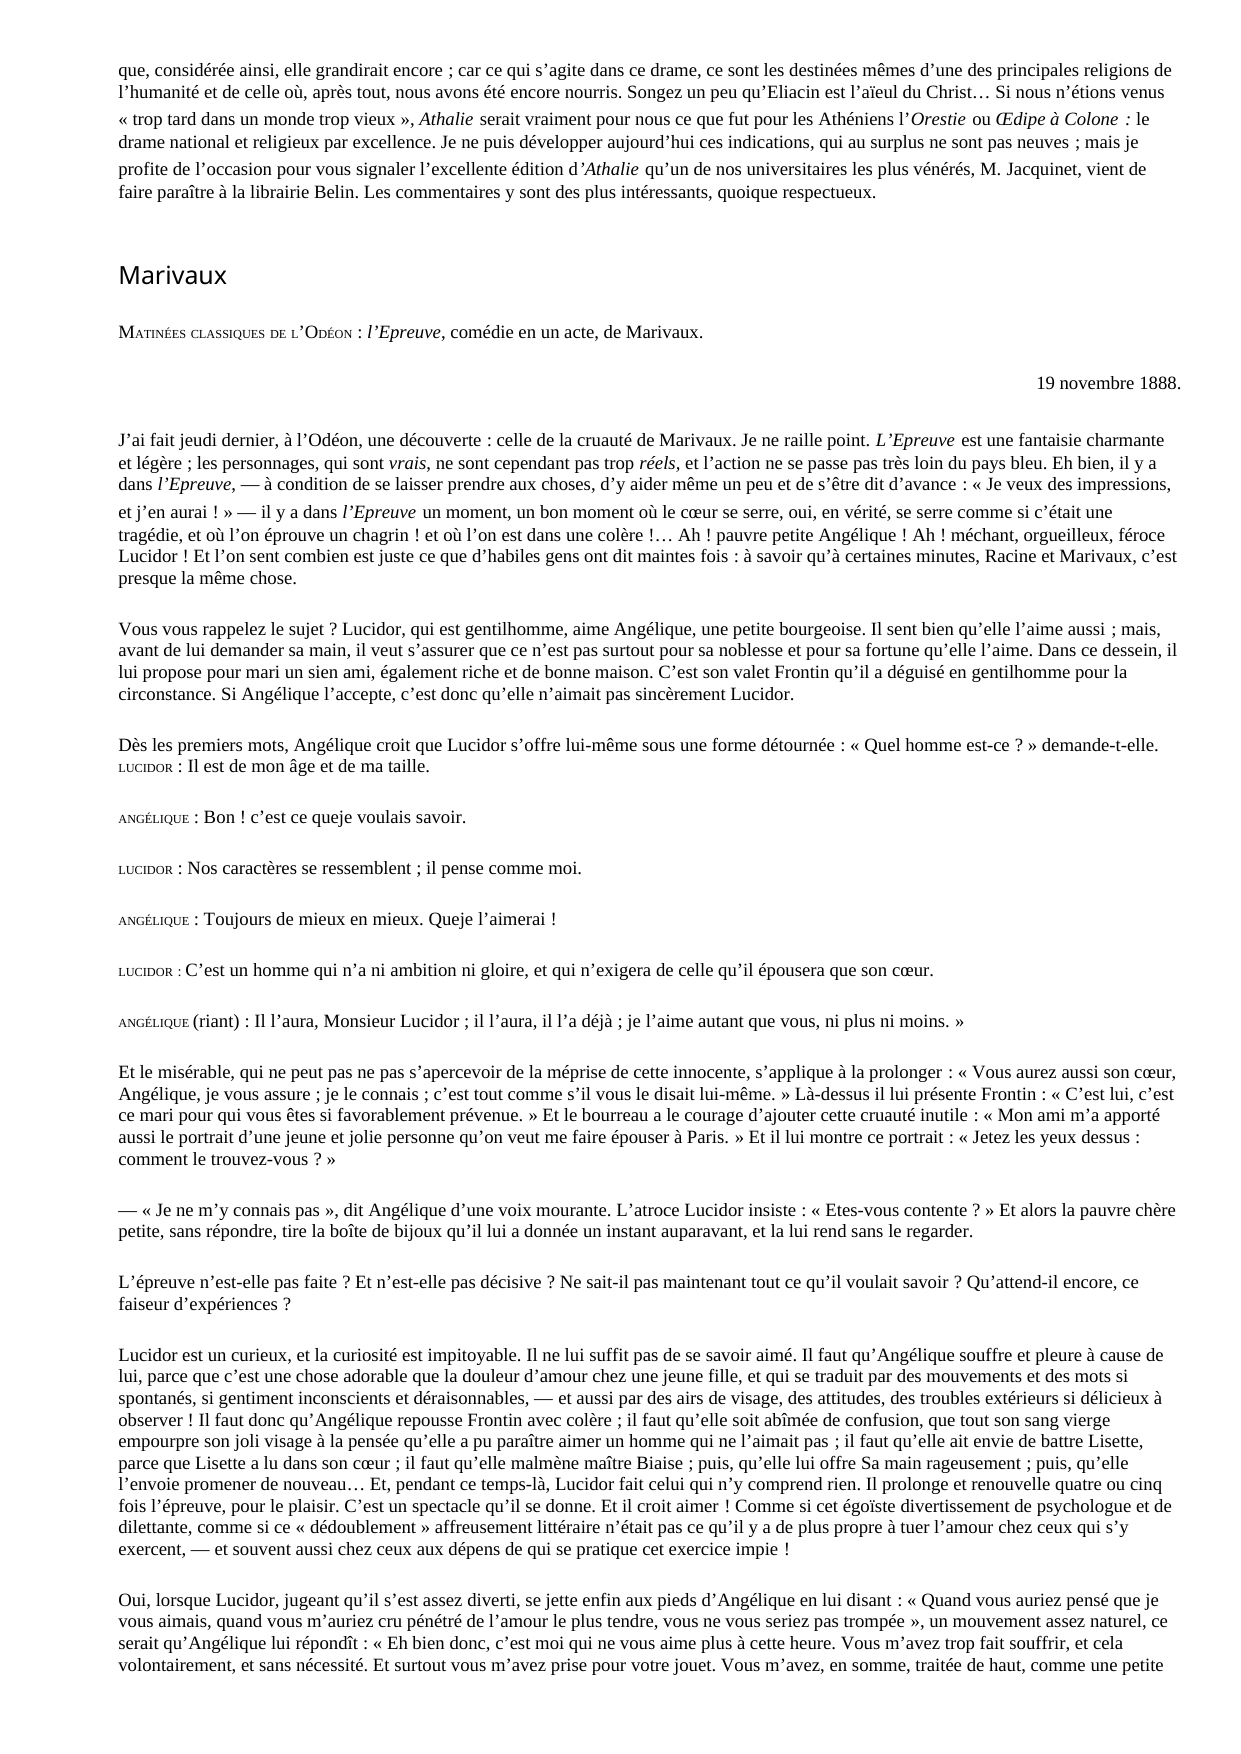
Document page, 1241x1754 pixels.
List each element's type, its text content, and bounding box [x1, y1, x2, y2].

text angélique : Bon ! c’est ce queje voulais savoir. [118, 806, 1181, 828]
text Vous vous rappelez le sujet ? Lucidor, qui est gentilhomme, aime Angélique, une petite bourgeoise. Il sent bien qu’elle l’aime aussi ; mais, avant de lui demander sa main, il veut s’assurer que ce n’est pas surtout pour sa noblesse et pour sa fortune qu’elle l’aime. Dans ce dessein, il lui propose pour mari un sien ami, également riche et de bonne maison. C’est son valet Frontin qu’il a déguisé en gentilhomme pour la circonstance. Si Angélique l’accepte, c’est donc qu’elle n’aimait pas sincèrement Lucidor. [118, 618, 1181, 704]
text J’ai fait jeudi dernier, à l’Odéon, une découverte : celle de la cruauté de Marivaux. Je ne raille point. L’Epreuve est une fantaisie charmante et légère ; les personnages, qui sont vrais, ne sont cependant pas trop réels, et l’action ne se passe pas très loin du pays bleu. Eh bien, il y a dans l’Epreuve, — à condition de se laisser prendre aux choses, d’y aider même un peu et de s’être dit d’avance : « Je veux des impressions, et j’en aurai ! » — il y a dans l’Epreuve un moment, un bon moment où le cœur se serre, oui, en vérité, se serre comme si c’était une tragédie, et où l’on éprouve un chagrin ! et où l’on est dans une colère !… Ah ! pauvre petite Angélique ! Ah ! méchant, orgueilleux, féroce Lucidor ! Et l’on sent combien est juste ce que d’habiles gens ont dit maintes fois : à savoir qu’à certaines minutes, Racine et Marivaux, c’est presque la même chose. [118, 423, 1181, 588]
text que, considérée ainsi, elle grandirait encore ; car ce qui s’agite dans ce drame, ce sont les destinées mêmes d’une des principales religions de l’humanité et de celle où, après tout, nous avons été encore nourris. Songez un peu qu’Eliacin est l’aïeul du Christ… Si nous n’étions venus « trop tard dans un monde trop vieux », Athalie serait vraiment pour nous ce que fut pour les Athéniens l’Orestie ou Œdipe à Colone : le drame national et religieux par excellence. Je ne puis développer aujourd’hui ces indications, qui au surplus ne sont pas neuves ; mais je profite de l’occasion pour vous signaler l’excellente édition d’Athalie qu’un de nos universitaires les plus vénérés, M. Jacquinet, vient de faire paraître à la librairie Belin. Les commentaires y sont des plus intéressants, quoique respectueux. [118, 59, 1181, 203]
text lucidor : Nos caractères se ressemblent ; il pense comme moi. [118, 857, 1181, 879]
text angélique : Toujours de mieux en mieux. Queje l’aimerai ! [118, 908, 1181, 930]
text Lucidor est un curieux, et la curiosité est impitoyable. Il ne lui suffit pas de se savoir aimé. Il faut qu’Angélique souffre et pleure à cause de lui, parce que c’est une chose adorable que la douleur d’amour chez une jeune fille, et qui se traduit par des mouvements et des mots si spontanés, si gentiment inconscients et déraisonnables, — et aussi par des airs de visage, des attitudes, des troubles extérieurs si délicieux à observer ! Il faut donc qu’Angélique repousse Frontin avec colère ; il faut qu’elle soit abîmée de confusion, que tout son sang vierge empourpre son joli visage à la pensée qu’elle a pu paraître aimer un homme qui ne l’aimait pas ; il faut qu’elle ait envie de battre Lisette, parce que Lisette a lu dans son cœur ; il faut qu’elle malmène maître Biaise ; puis, qu’elle lui offre Sa main rageusement ; puis, qu’elle l’envoie promener de nouveau… Et, pendant ce temps-là, Lucidor fait celui qui n’y comprend rien. Il prolonge et renouvelle quatre ou cinq fois l’épreuve, pour le plaisir. C’est un spectacle qu’il se donne. Et il croit aimer ! Comme si cet égoïste divertissement de psychologue et de dilettante, comme si ce « dédoublement » affreusement littéraire n’était pas ce qu’il y a de plus propre à tuer l’amour chez ceux qui s’y exercent, — et souvent aussi chez ceux aux dépens de qui se pratique cet exercice impie ! [118, 1344, 1181, 1559]
text angélique (riant) : Il l’aura, Monsieur Lucidor ; il l’aura, il l’a déjà ; je l’aime autant que vous, ni plus ni moins. » [118, 1010, 1181, 1032]
text L’épreuve n’est-elle pas faite ? Et n’est-elle pas décisive ? Ne sait-il pas maintenant tout ce qu’il voulait savoir ? Qu’attend-il encore, ce faiseur d’expériences ? [118, 1271, 1181, 1314]
text Matinées classiques de l’Odéon : l’Epreuve, comédie en un acte, de Marivaux. [118, 321, 1181, 342]
text lucidor : C’est un homme qui n’a ni ambition ni gloire, et qui n’exigera de celle qu’il épousera que son cœur. [118, 959, 1181, 981]
text Oui, lorsque Lucidor, jugeant qu’il s’est assez diverti, se jette enfin aux pieds d’Angélique en lui disant : « Quand vous auriez pensé que je vous aimais, quand vous m’auriez cru pénétré de l’amour le plus tendre, vous ne vous seriez pas trompée », un mouvement assez naturel, ce serait qu’Angélique lui répondît : « Eh bien donc, c’est moi qui ne vous aime plus à cette heure. Vous m’avez trop fait souffrir, et cela volontairement, et sans nécessité. Et surtout vous m’avez prise pour votre jouet. Vous m’avez, en somme, traitée de haut, comme une petite [118, 1589, 1181, 1675]
text 19 novembre 1888. [118, 372, 1181, 393]
text — « Je ne m’y connais pas », dit Angélique d’une voix mourante. L’atroce Lucidor insiste : « Etes-vous contente ? » Et alors la pauvre chère petite, sans répondre, tire la boîte de bijoux qu’il lui a donnée un instant auparavant, et la lui rend sans le regarder. [118, 1198, 1181, 1242]
subtitle MARIVAUX [118, 257, 1181, 291]
text Dès les premiers mots, Angélique croit que Lucidor s’offre lui-même sous une forme détournée : « Quel homme est-ce ? » demande-t-elle. lucidor : Il est de mon âge et de ma taille. [118, 733, 1181, 777]
text Et le misérable, qui ne peut pas ne pas s’apercevoir de la méprise de cette innocente, s’applique à la prolonger : « Vous aurez aussi son cœur, Angélique, je vous assure ; je le connais ; c’est tout comme s’il vous le disait lui-même. » Là-dessus il lui présente Frontin : « C’est lui, c’est ce mari pour qui vous êtes si favorablement prévenue. » Et le bourreau a le courage d’ajouter cette cruauté inutile : « Mon ami m’a apporté aussi le portrait d’une jeune et jolie personne qu’on veut me faire épouser à Paris. » Et il lui montre ce portrait : « Jetez les yeux dessus : comment le trouvez-vous ? » [118, 1061, 1181, 1169]
